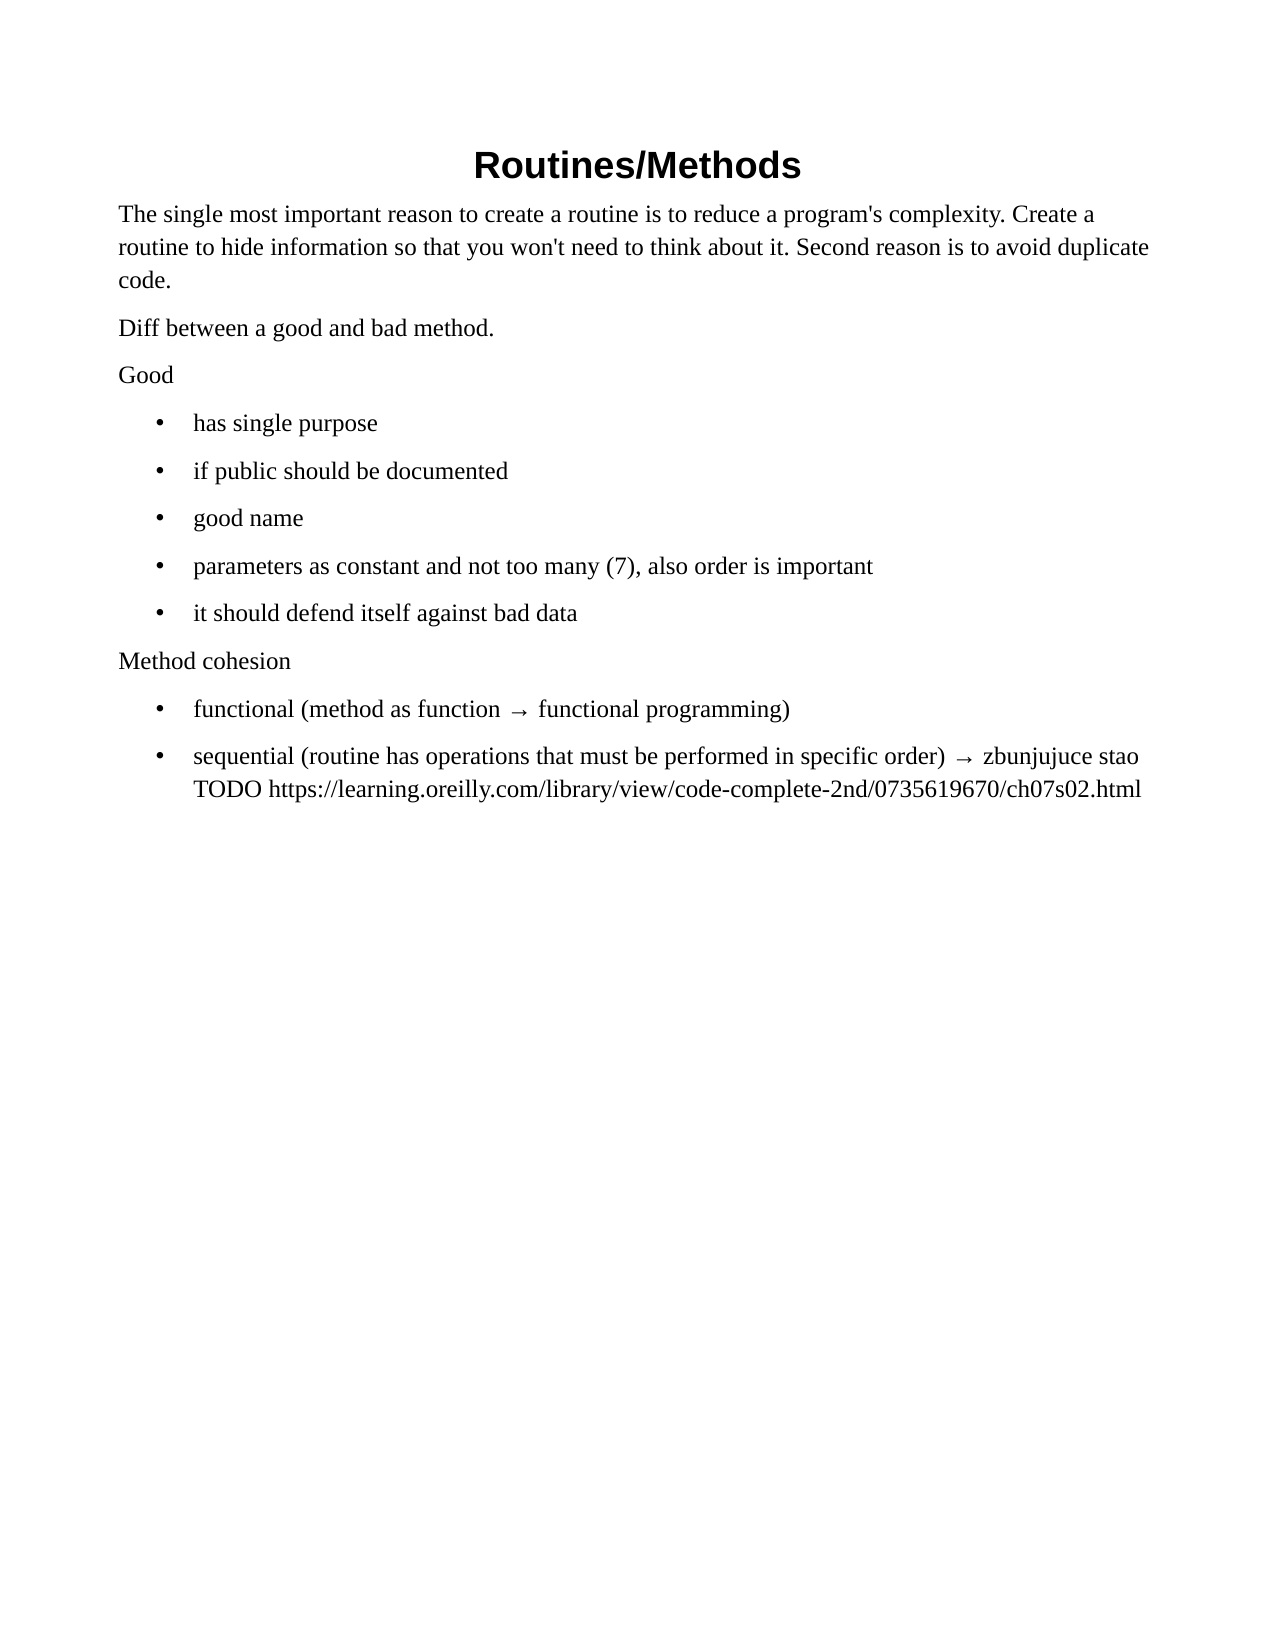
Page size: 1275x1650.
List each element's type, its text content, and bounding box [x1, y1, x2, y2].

text Good [118, 361, 1157, 389]
text Method cohesion [118, 646, 1157, 675]
list sequential (routine has operations that must be performed in specific order) → zbunjujuce stao TODO https://learning.oreilly.com/library/view/code-complete-2nd/0735619670/ch07s02.html [156, 741, 1157, 803]
subtitle Routines/Methods [118, 143, 1157, 187]
list parameters as constant and not too many (7), also order is important [156, 551, 1157, 580]
text Diff between a good and bad method. [118, 313, 1157, 342]
list has single purpose [156, 408, 1157, 437]
list if public should be documented [156, 456, 1157, 484]
list functional (method as function → functional programming) [156, 694, 1157, 722]
text The single most important reason to create a routine is to reduce a program's complexity. Create a routine to hide information so that you won't need to think about it. Second reason is to avoid duplicate code. [118, 199, 1157, 294]
list good name [156, 503, 1157, 532]
list it should defend itself against bad data [156, 598, 1157, 627]
